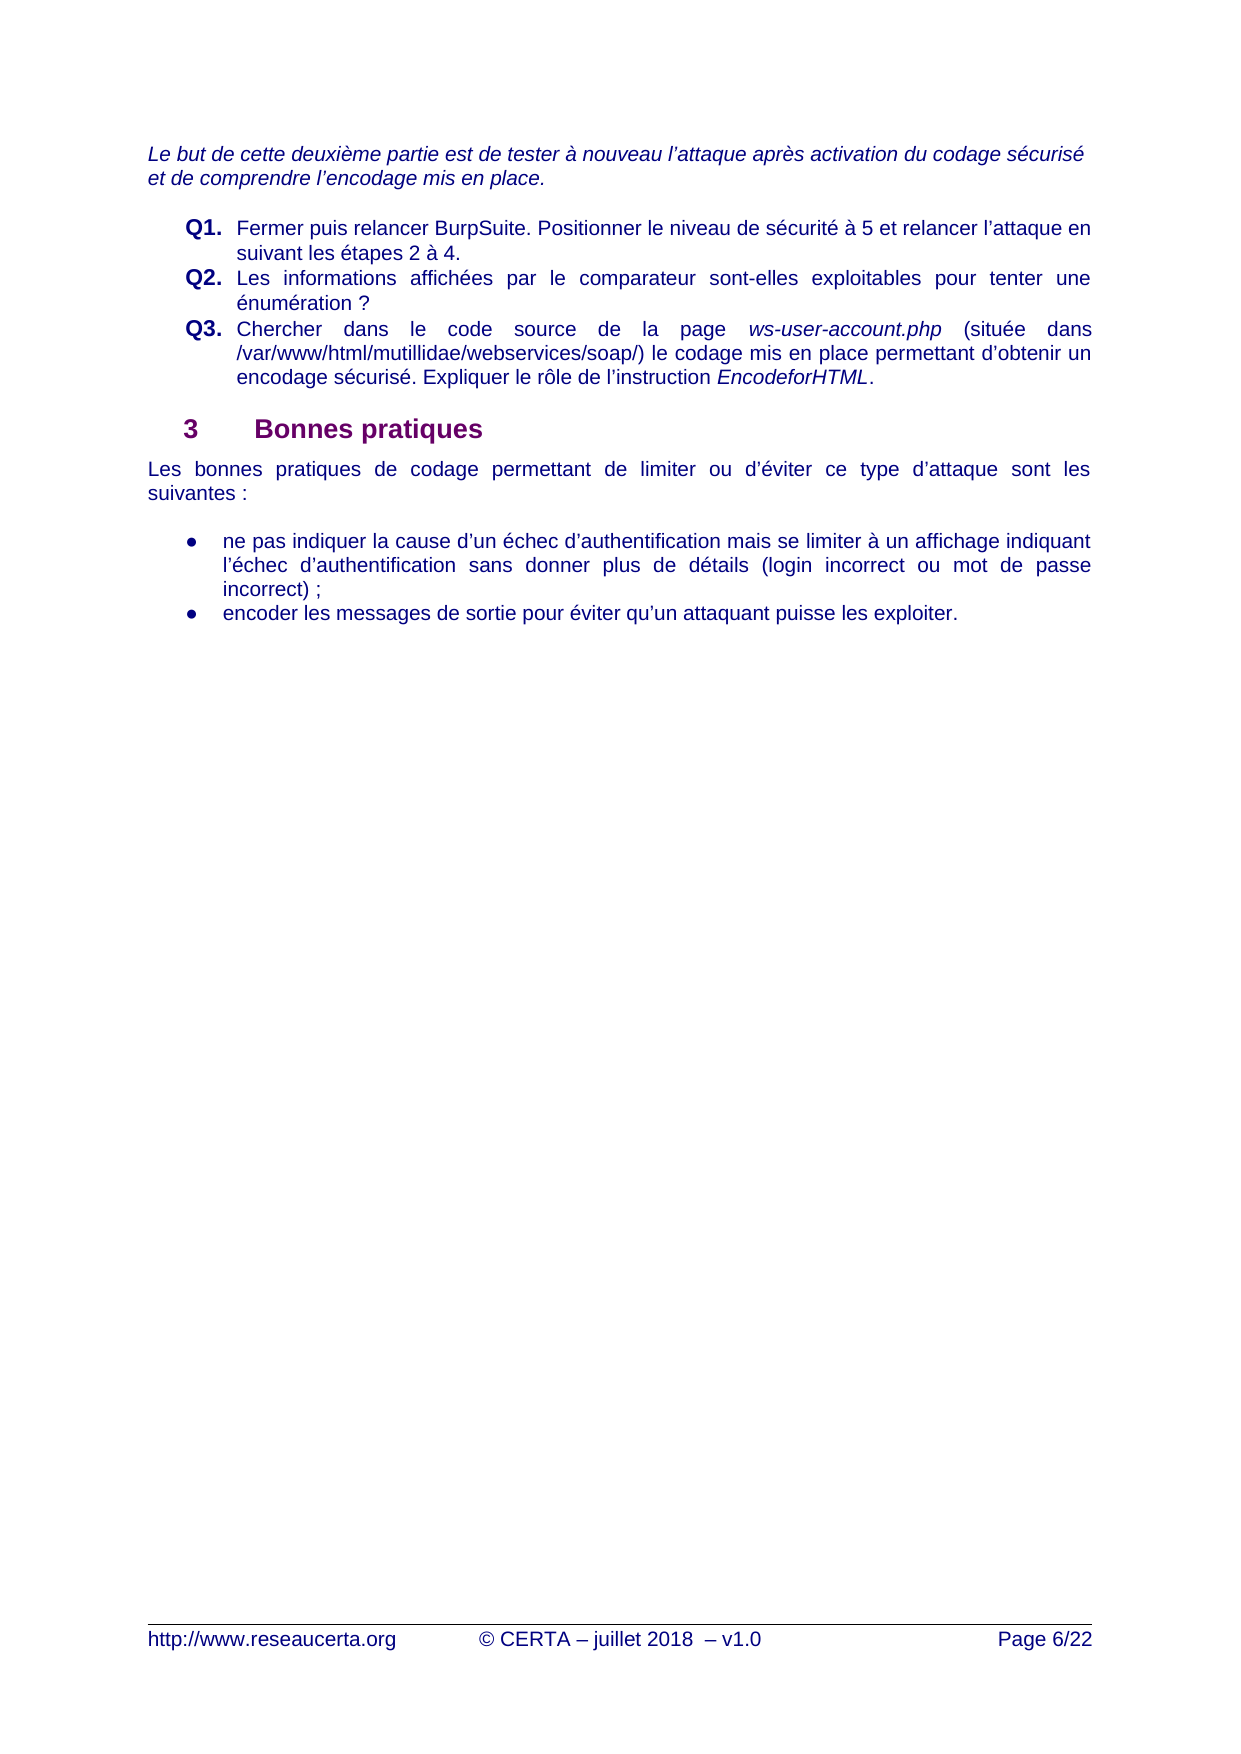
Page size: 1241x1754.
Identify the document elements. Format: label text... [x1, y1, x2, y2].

subtitle Bonnes pratiques [183, 413, 1092, 444]
text Le but de cette deuxième partie est de tester à nouveau l’attaque après activation du codage sécurisé et de comprendre l’encodage mis en place. [148, 142, 1092, 190]
list encoder les messages de sortie pour éviter qu’un attaquant puisse les exploiter. [185, 600, 1092, 624]
list Fermer puis relancer BurpSuite. Positionner le niveau de sécurité à 5 et relancer l’attaque en suivant les étapes 2 à 4. [185, 214, 1092, 264]
text Les bonnes pratiques de codage permettant de limiter ou d’éviter ce type d’attaque sont les suivantes : [148, 457, 1092, 504]
list Les informations affichées par le comparateur sont-elles exploitables pour tenter une énumération ? [185, 264, 1092, 314]
list Chercher dans le code source de la page ws-user-account.php (située dans /var/www/html/mutillidae/webservices/soap/) le codage mis en place permettant d’obtenir un encodage sécurisé. Expliquer le rôle de l’instruction EncodeforHTML. [185, 314, 1092, 389]
list ne pas indiquer la cause d’un échec d’authentification mais se limiter à un affichage indiquant l’échec d’authentification sans donner plus de détails (login incorrect ou mot de passe incorrect) ; [185, 528, 1092, 600]
